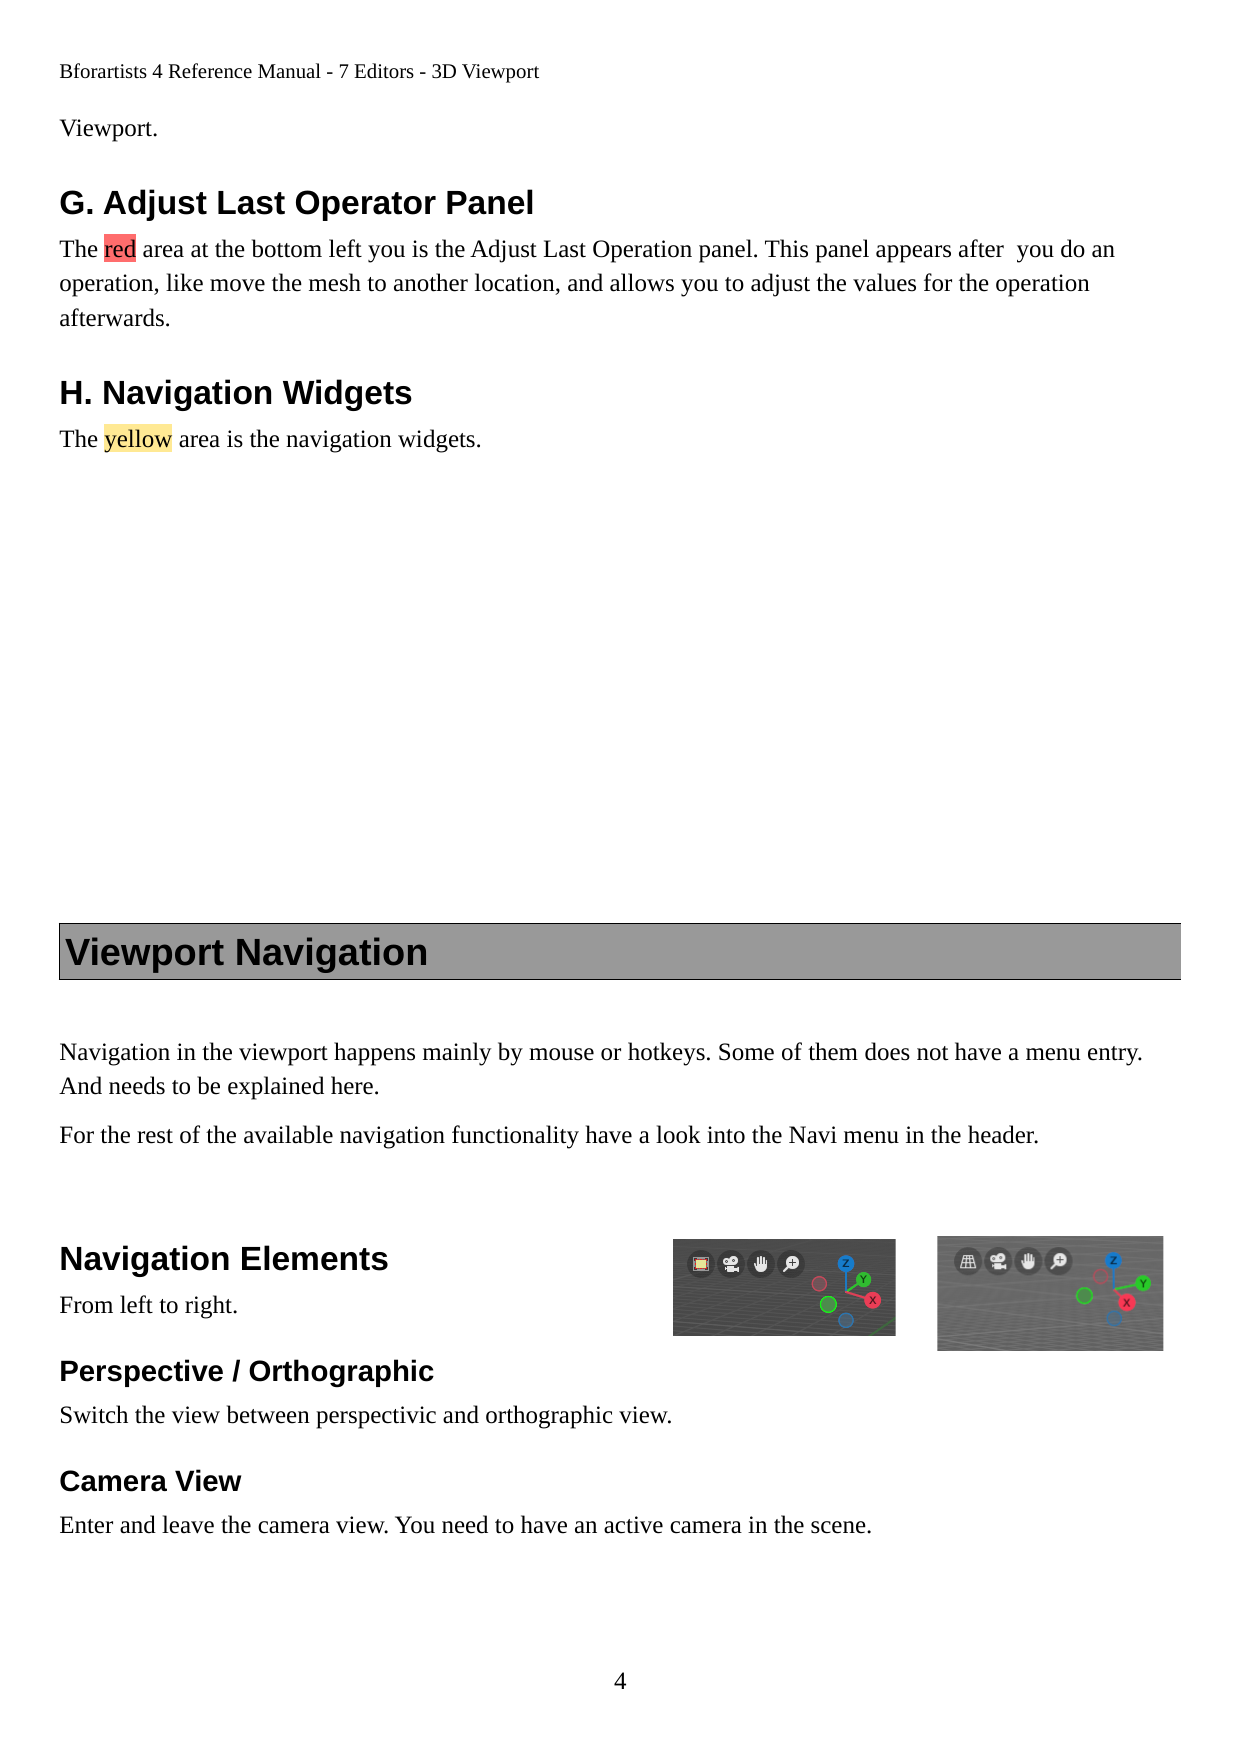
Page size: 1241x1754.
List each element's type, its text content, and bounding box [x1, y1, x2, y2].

text Viewport. [59, 113, 1181, 141]
text The red area at the bottom left you is the Adjust Last Operation panel. This panel appears after you do an operation, like move the mesh to another location, and allows you to adjust the values for the operation afterwards. [59, 234, 1181, 331]
subtitle H. Navigation Widgets [59, 372, 1181, 411]
text [1164, 1290, 1181, 1319]
table_header Viewport Navigation [60, 924, 1181, 979]
text Enter and leave the camera view. You need to have an active camera in the scene. [59, 1510, 1181, 1539]
subtitle G. Adjust Last Operator Panel [59, 182, 1181, 221]
text Navigation in the viewport happens mainly by mouse or hotkeys. Some of them does not have a menu entry. And needs to be explained here. [59, 1037, 1181, 1100]
text The yellow area is the navigation widgets. [59, 424, 1181, 452]
text [896, 1290, 937, 1319]
subtitle Perspective / Orthographic [59, 1354, 1181, 1388]
subtitle [1164, 1239, 1181, 1278]
text For the rest of the available navigation functionality have a look into the Navi menu in the header. [59, 1120, 1181, 1149]
subtitle Navigation Elements [59, 1239, 673, 1278]
text From left to right. [59, 1290, 673, 1319]
subtitle Camera View [59, 1464, 1181, 1498]
picture [673, 1239, 896, 1336]
text Switch the view between perspectivic and orthographic view. [59, 1400, 1181, 1429]
subtitle [896, 1239, 937, 1278]
picture [937, 1236, 1164, 1351]
